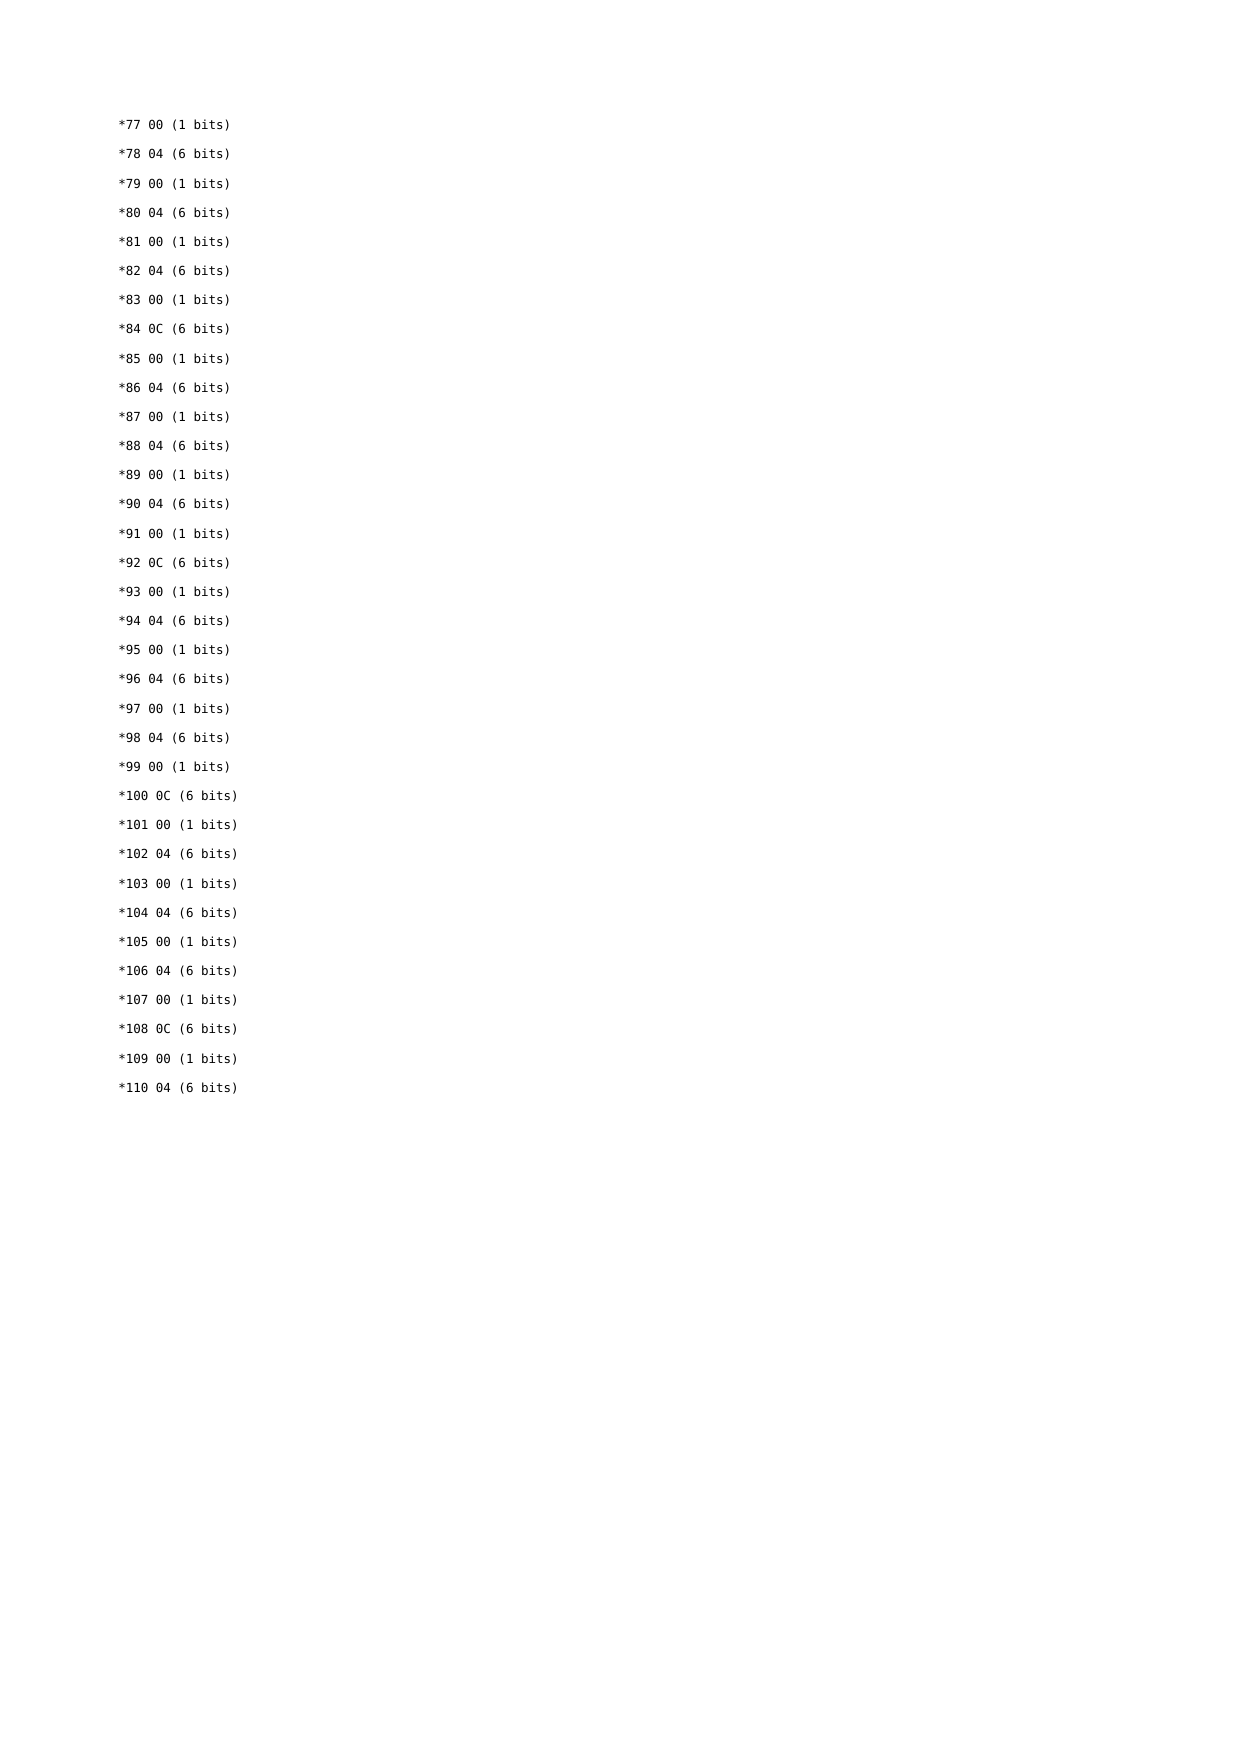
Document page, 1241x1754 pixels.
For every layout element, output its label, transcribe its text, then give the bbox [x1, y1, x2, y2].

text *101 00 (1 bits) [118, 818, 1122, 833]
text *109 00 (1 bits) [118, 1051, 1122, 1066]
text *105 00 (1 bits) [118, 935, 1122, 949]
text *103 00 (1 bits) [118, 876, 1122, 891]
text *94 04 (6 bits) [118, 614, 1122, 628]
text *89 00 (1 bits) [118, 468, 1122, 483]
text *99 00 (1 bits) [118, 760, 1122, 774]
text *100 0C (6 bits) [118, 789, 1122, 803]
text *97 00 (1 bits) [118, 701, 1122, 716]
text *95 00 (1 bits) [118, 643, 1122, 658]
text *78 04 (6 bits) [118, 147, 1122, 162]
text *84 0C (6 bits) [118, 322, 1122, 337]
text *86 04 (6 bits) [118, 381, 1122, 395]
text *83 00 (1 bits) [118, 293, 1122, 308]
text *102 04 (6 bits) [118, 847, 1122, 862]
text *79 00 (1 bits) [118, 176, 1122, 191]
text *77 00 (1 bits) [118, 118, 1122, 133]
text *96 04 (6 bits) [118, 672, 1122, 687]
text *107 00 (1 bits) [118, 993, 1122, 1008]
text *82 04 (6 bits) [118, 264, 1122, 278]
text *88 04 (6 bits) [118, 439, 1122, 453]
text *110 04 (6 bits) [118, 1081, 1122, 1095]
text *108 0C (6 bits) [118, 1022, 1122, 1037]
text *87 00 (1 bits) [118, 410, 1122, 424]
text *104 04 (6 bits) [118, 906, 1122, 920]
text *90 04 (6 bits) [118, 497, 1122, 512]
text *106 04 (6 bits) [118, 964, 1122, 978]
text *80 04 (6 bits) [118, 206, 1122, 220]
text *92 0C (6 bits) [118, 556, 1122, 570]
text *85 00 (1 bits) [118, 351, 1122, 366]
text *81 00 (1 bits) [118, 235, 1122, 249]
text *98 04 (6 bits) [118, 731, 1122, 745]
text *91 00 (1 bits) [118, 526, 1122, 541]
text *93 00 (1 bits) [118, 585, 1122, 599]
